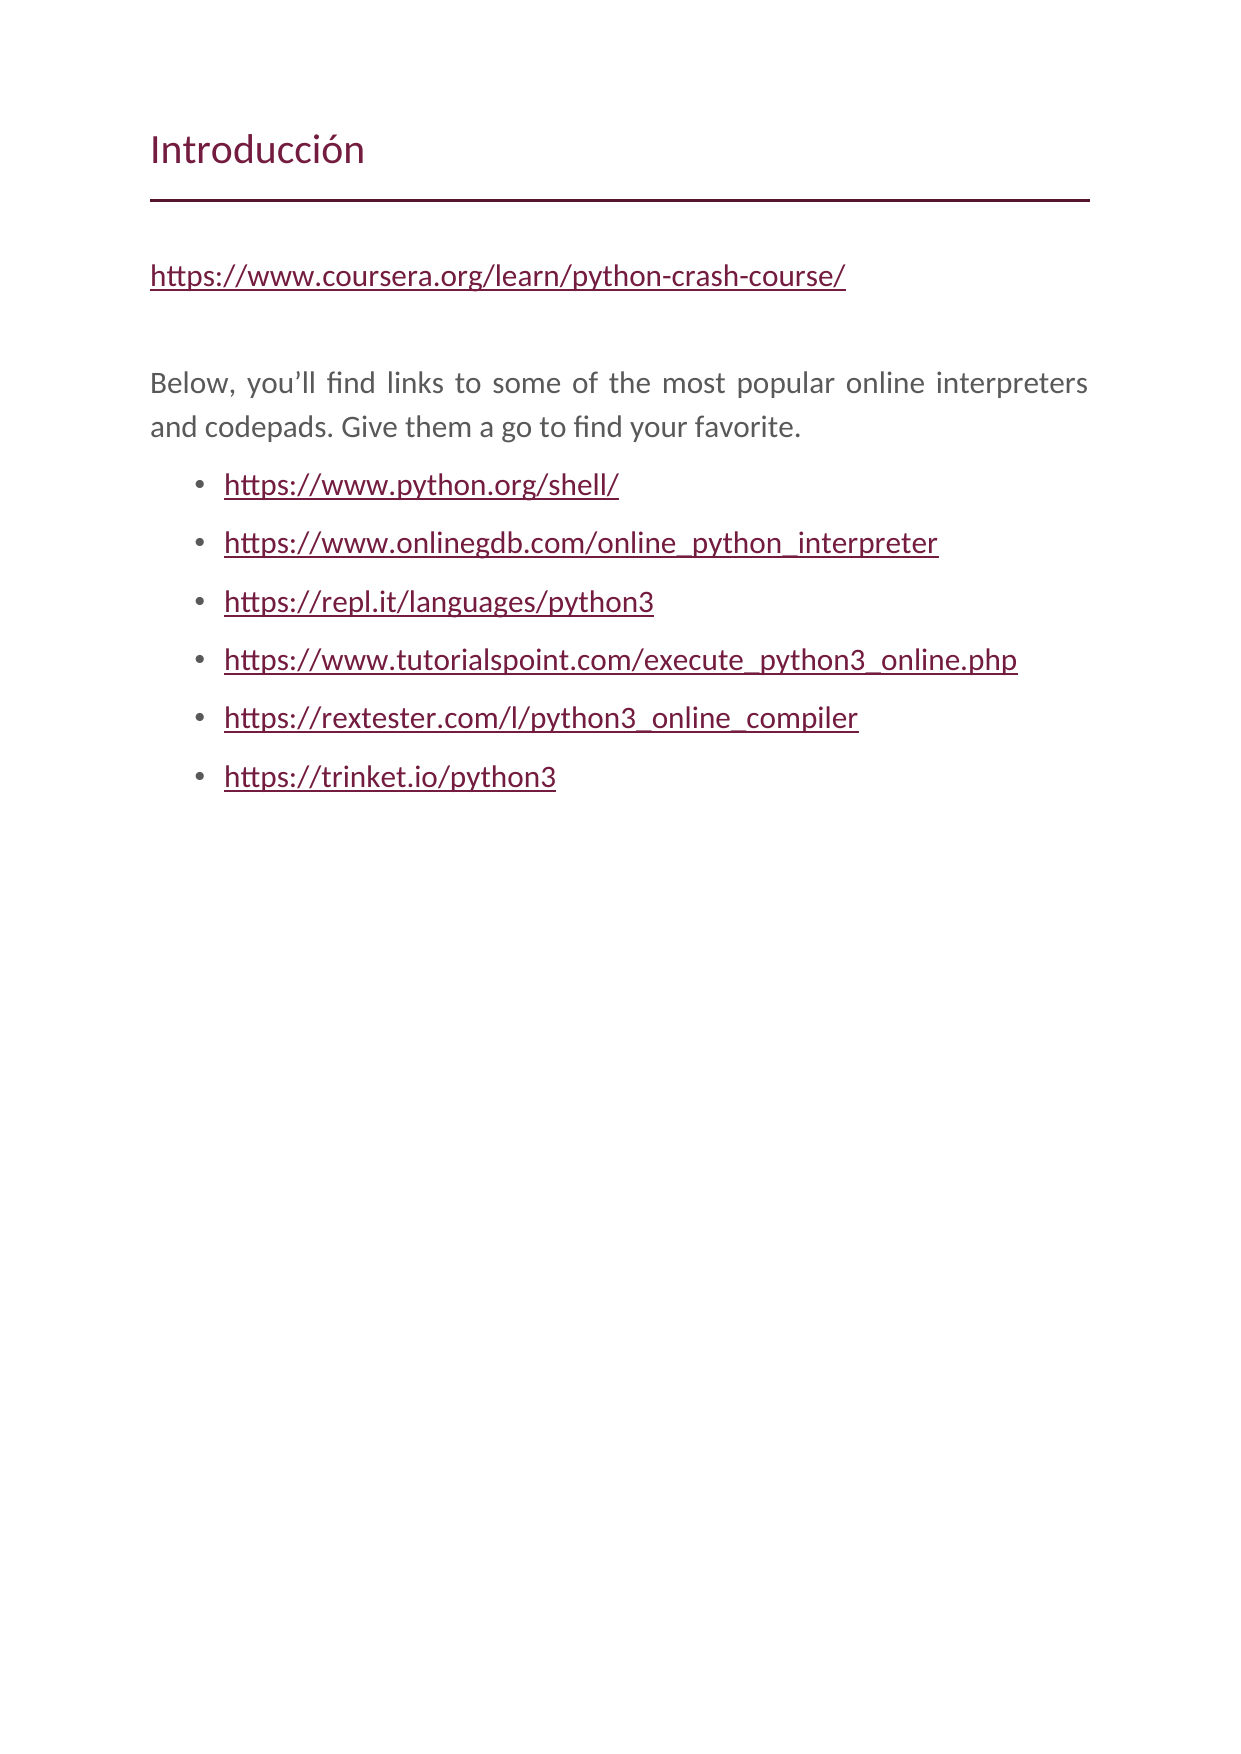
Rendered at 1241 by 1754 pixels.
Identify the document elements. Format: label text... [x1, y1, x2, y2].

text https://www.coursera.org/learn/python-crash-course/ [150, 256, 1090, 294]
list https://repl.it/languages/python3 [194, 582, 1090, 620]
list https://www.tutorialspoint.com/execute_python3_online.php [194, 640, 1090, 678]
text Below, you’ll find links to some of the most popular online interpreters and codepads. Give them a go to find your favorite. [150, 363, 1090, 445]
list https://www.onlinegdb.com/online_python_interpreter [194, 524, 1090, 562]
subtitle Introducción [150, 123, 1090, 199]
list https://www.python.org/shell/ [194, 465, 1090, 503]
list https://trinket.io/python3 [194, 757, 1090, 795]
list https://rextester.com/l/python3_online_compiler [194, 699, 1090, 737]
